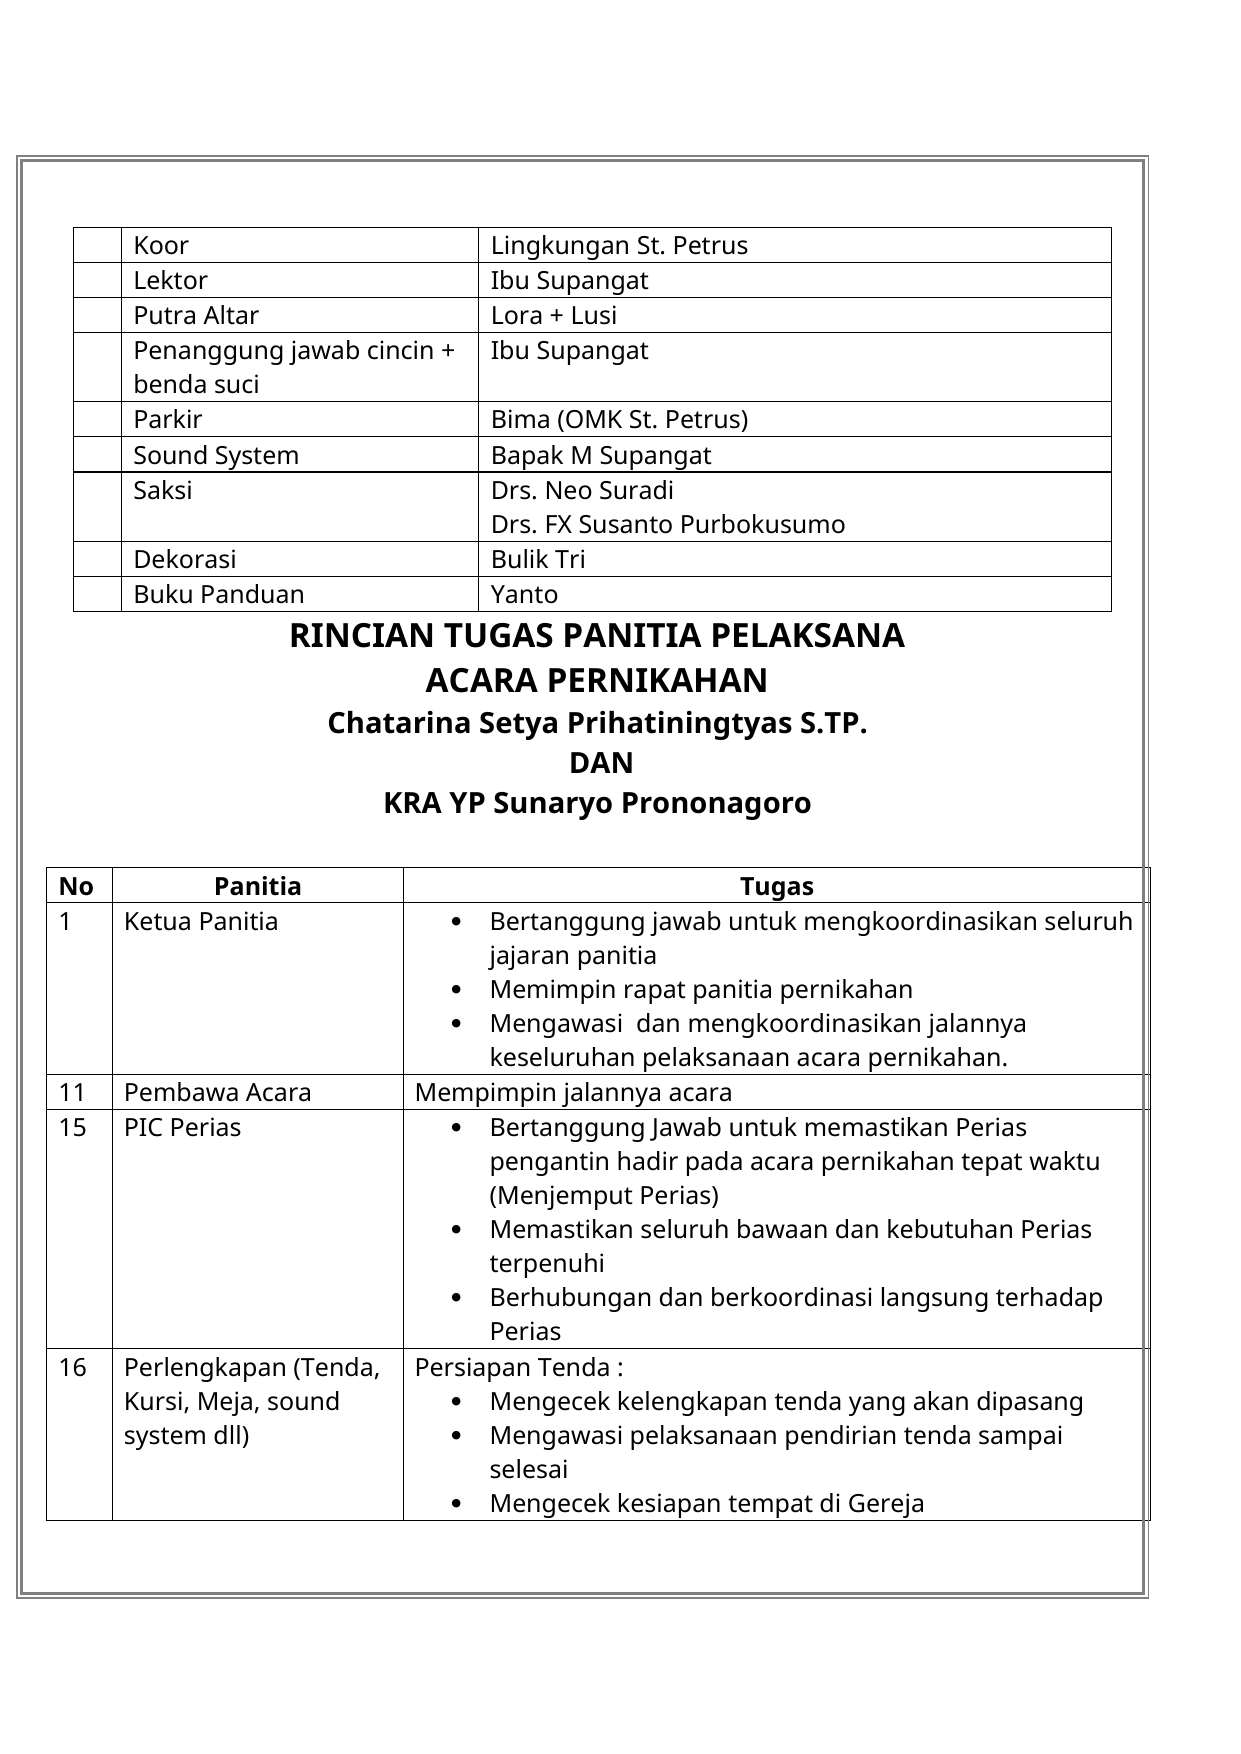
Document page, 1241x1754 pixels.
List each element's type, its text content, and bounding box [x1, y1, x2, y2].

table_cell [74, 228, 121, 262]
table_cell [74, 577, 121, 611]
table_cell [74, 298, 121, 332]
table_cell 11 [47, 1075, 112, 1109]
table_cell Pembawa Acara [113, 1075, 403, 1109]
table_cell Bima (OMK St. Petrus) [479, 402, 1111, 436]
table_cell Parkir [122, 402, 478, 436]
table_cell [74, 402, 121, 436]
table_cell Drs. Neo Suradi Drs. FX Susanto Purbokusumo [479, 473, 1111, 541]
table_cell Bertanggung Jawab untuk memastikan Perias pengantin hadir pada acara pernikahan tepat waktu (Menjemput Perias) Memastikan seluruh bawaan dan kebutuhan Perias terpenuhi Berhubungan dan berkoordinasi langsung terhadap Perias [404, 1110, 1142, 1348]
table_cell Koor [122, 228, 478, 262]
table_cell Ibu Supangat [479, 263, 1111, 297]
table_header Tugas [404, 868, 1142, 902]
table_cell Buku Panduan [122, 577, 478, 611]
table_cell Ketua Panitia [113, 903, 403, 1073]
table_cell Yanto [479, 577, 1111, 611]
table_cell Putra Altar [122, 298, 478, 332]
table_header No [47, 868, 112, 902]
table_cell 16 [47, 1349, 112, 1519]
table_cell [74, 263, 121, 297]
table_cell Saksi [122, 473, 478, 541]
table_cell [74, 542, 121, 576]
table_cell Lora + Lusi [479, 298, 1111, 332]
table_cell Mempimpin jalannya acara [404, 1075, 1142, 1109]
table_cell [74, 333, 121, 401]
text Chatarina Setya Prihatiningtyas S.TP. [85, 703, 1117, 742]
table_cell Dekorasi [122, 542, 478, 576]
table_cell Penanggung jawab cincin + benda suci [122, 333, 478, 401]
table_cell Bapak M Supangat [479, 437, 1111, 471]
table_cell Bertanggung jawab untuk mengkoordinasikan seluruh jajaran panitia Memimpin rapat panitia pernikahan Mengawasi dan mengkoordinasikan jalannya keseluruhan pelaksanaan acara pernikahan. [404, 903, 1142, 1073]
table_cell PIC Perias [113, 1110, 403, 1348]
table_cell [74, 473, 121, 541]
table_header Panitia [113, 868, 403, 902]
table_cell Lektor [122, 263, 478, 297]
table_cell Ibu Supangat [479, 333, 1111, 401]
text KRA YP Sunaryo Prononagoro [85, 782, 1117, 822]
table_cell Persiapan Tenda : Mengecek kelengkapan tenda yang akan dipasang Mengawasi pelaksanaan pendirian tenda sampai selesai Mengecek kesiapan tempat di Gereja Mengecek Sound System apakah suara dapat di dengar di seluruh bagian Mengecek bagian penjaga buku tamu, apakah perlengkapan mereka sudah siap semua ( buku tamu, spidol, kotak sumbangan) Mengecek suvenir, apakah tempat suvenir / suvenir itu sendiri apakah sudah ada Mengecek dekorasi pelaminan Mengecek dekorasi ruangan Mengecek dekorasi bunga Mengecek dekorasi ruang VIP Mengecek dekorasi katering Mengecek dekorasi tempat buku tamu Pengecekan dekorasi disesuaikan dengan gambar layout dekorasi dari vendor dekorasi Berhubungan dan berkoordinasi langsung dengan vendor dekorasi dan katering gedung Dlsbgnya [404, 1349, 1142, 1519]
table_cell Perlengkapan (Tenda, Kursi, Meja, sound system dll) [113, 1349, 403, 1519]
table_cell 1 [47, 903, 112, 1073]
text RINCIAN TUGAS PANITIA PELAKSANA [85, 612, 1117, 657]
table_cell 15 [47, 1110, 112, 1348]
table_cell Bulik Tri [479, 542, 1111, 576]
table_cell [74, 437, 121, 471]
table_cell Sound System [122, 437, 478, 471]
text DAN [85, 742, 1117, 782]
text ACARA PERNIKAHAN [85, 657, 1117, 703]
table_cell Lingkungan St. Petrus [479, 228, 1111, 262]
